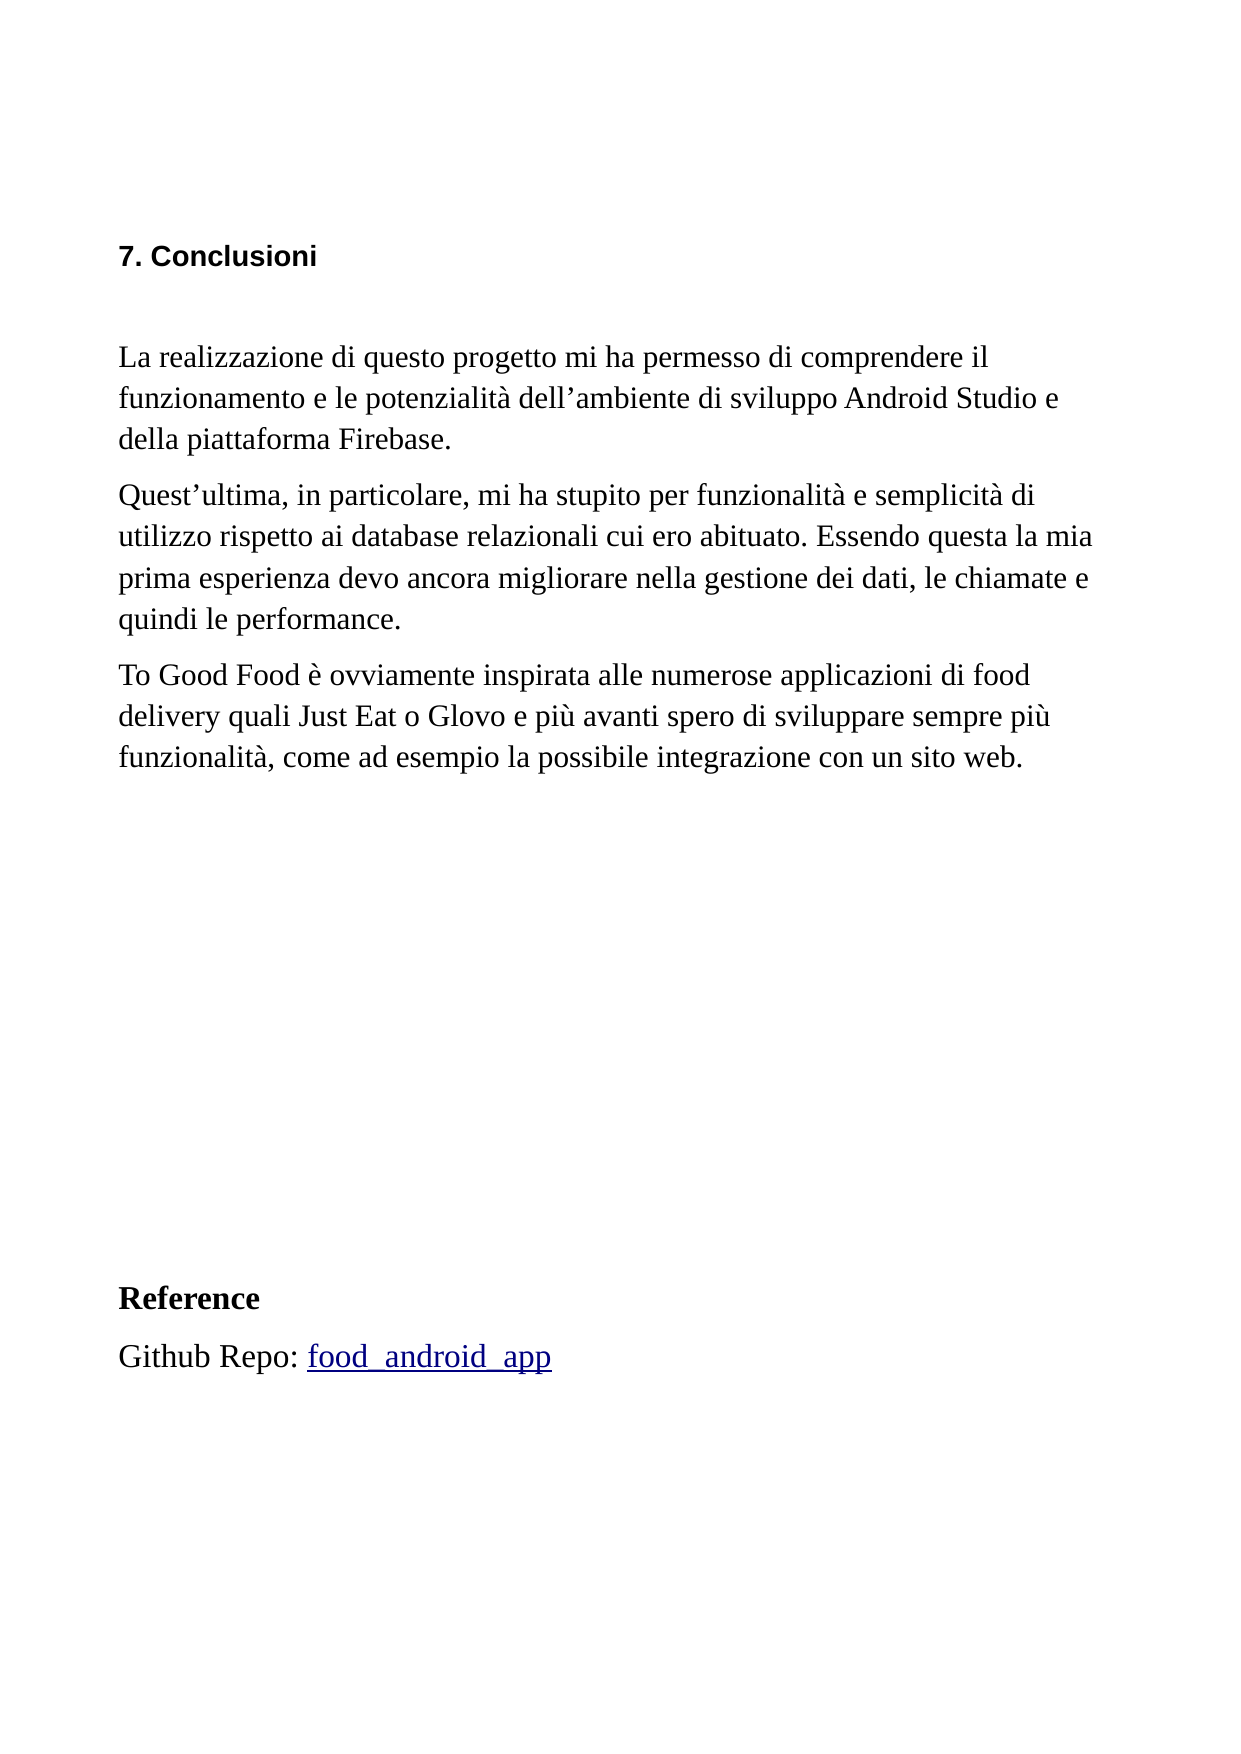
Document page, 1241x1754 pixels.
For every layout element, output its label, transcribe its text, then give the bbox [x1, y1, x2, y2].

text Reference [118, 1278, 1122, 1316]
subtitle 7. Conclusioni [118, 239, 1122, 272]
text Github Repo: food_android_app [118, 1337, 1122, 1375]
text La realizzazione di questo progetto mi ha permesso di comprendere il funzionamento e le potenzialità dell’ambiente di sviluppo Android Studio e della piattaforma Firebase. [118, 338, 1122, 457]
text To Good Food è ovviamente inspirata alle numerose applicazioni di food delivery quali Just Eat o Glovo e più avanti spero di sviluppare sempre più funzionalità, come ad esempio la possibile integrazione con un sito web. [118, 656, 1122, 774]
text Quest’ultima, in particolare, mi ha stupito per funzionalità e semplicità di utilizzo rispetto ai database relazionali cui ero abituato. Essendo questa la mia prima esperienza devo ancora migliorare nella gestione dei dati, le chiamate e quindi le performance. [118, 476, 1122, 636]
